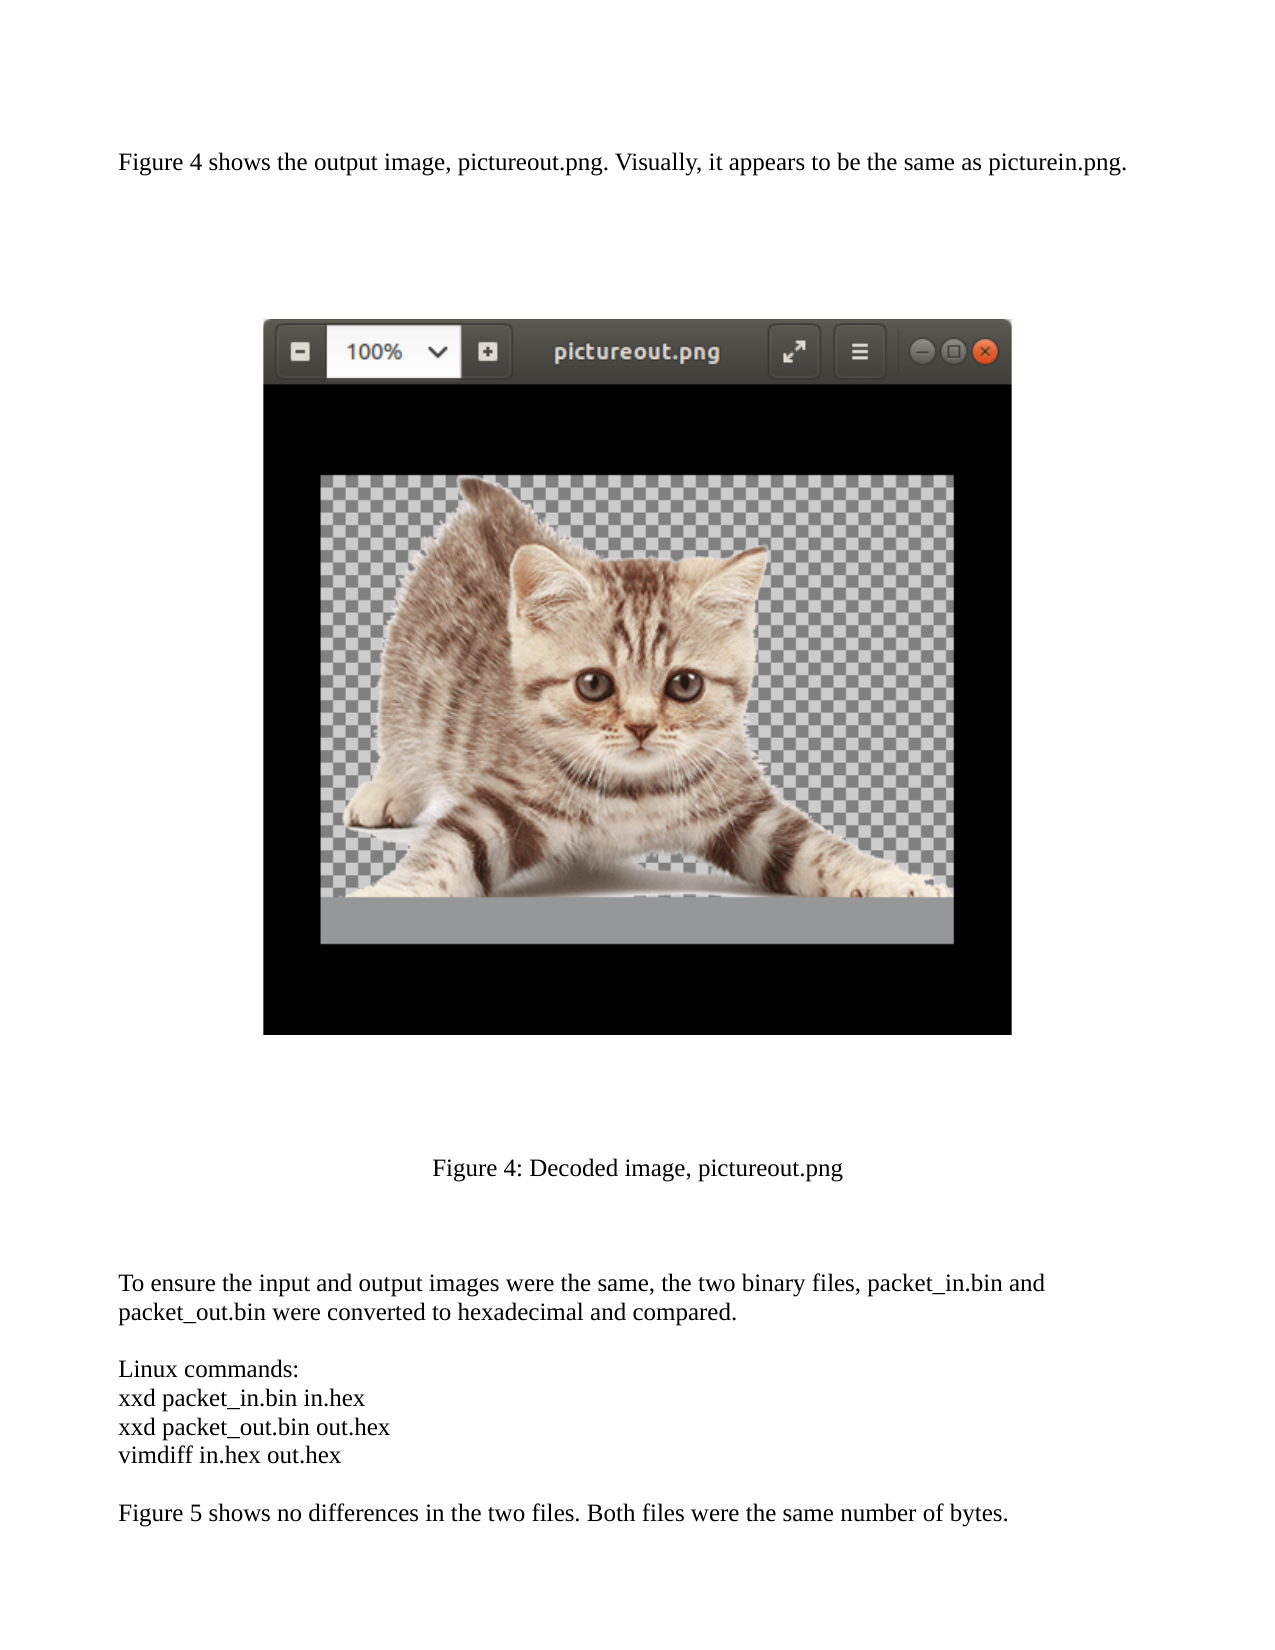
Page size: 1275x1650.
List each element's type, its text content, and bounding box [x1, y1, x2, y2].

text Linux commands: [118, 1354, 1157, 1383]
text xxd packet_in.bin in.hex [118, 1383, 1157, 1412]
text Figure 5 shows no differences in the two files. Both files were the same number of bytes. [118, 1498, 1157, 1527]
text xxd packet_out.bin out.hex [118, 1412, 1157, 1441]
text To ensure the input and output images were the same, the two binary files, packet_in.bin and packet_out.bin were converted to hexadecimal and compared. [118, 1268, 1157, 1326]
text Figure 4 shows the output image, pictureout.png. Visually, it appears to be the same as picturein.png. [118, 147, 1157, 176]
text Figure 4: Decoded image, pictureout.png [118, 1153, 1157, 1182]
text vimdiff in.hex out.hex [118, 1441, 1157, 1469]
picture [263, 319, 1012, 1035]
